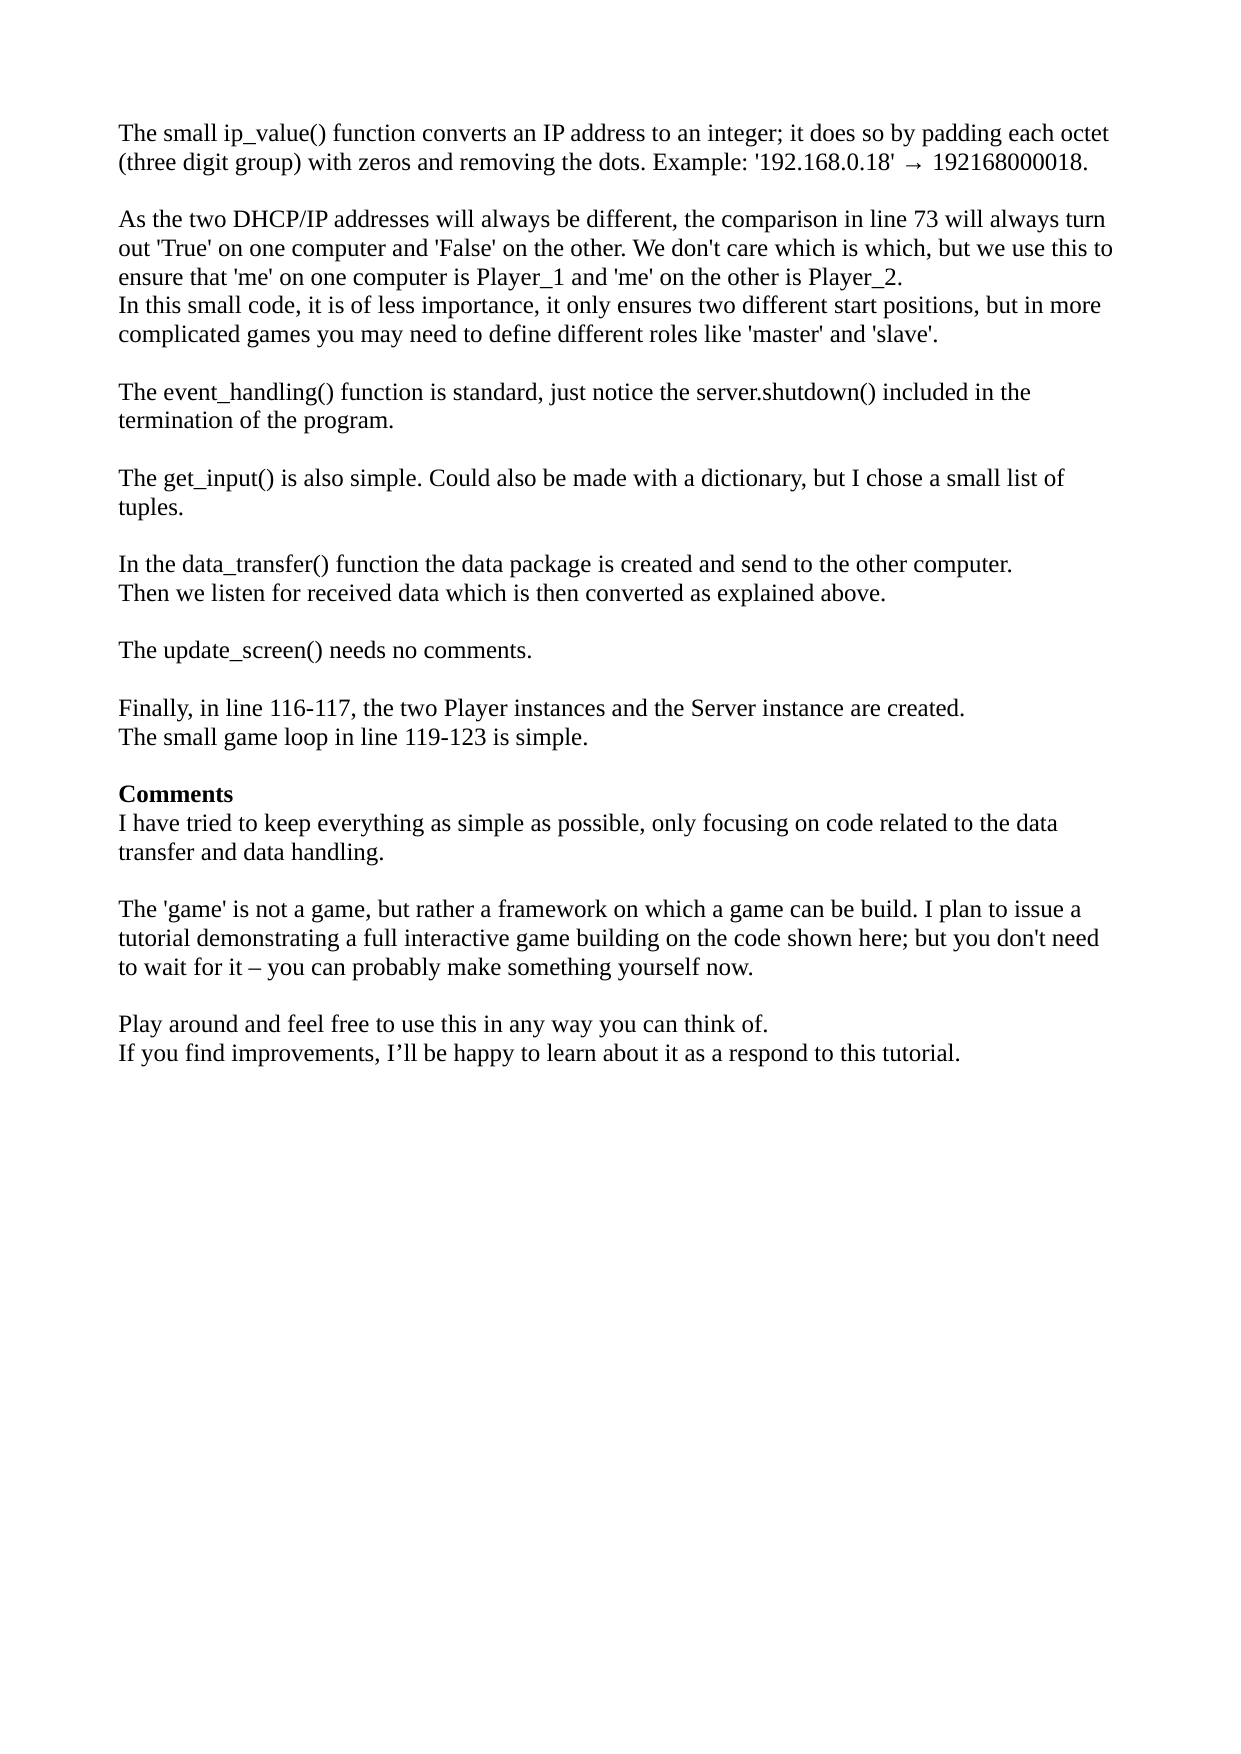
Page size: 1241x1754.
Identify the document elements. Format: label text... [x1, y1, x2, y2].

text The 'game' is not a game, but rather a framework on which a game can be build. I plan to issue a tutorial demonstrating a full interactive game building on the code shown here; but you don't need to wait for it – you can probably make something yourself now. [118, 894, 1122, 981]
text As the two DHCP/IP addresses will always be different, the comparison in line 73 will always turn out 'True' on one computer and 'False' on the other. We don't care which is which, but we use this to ensure that 'me' on one computer is Player_1 and 'me' on the other is Player_2. [118, 204, 1122, 291]
text Finally, in line 116-117, the two Player instances and the Server instance are created. [118, 693, 1122, 722]
text The get_input() is also simple. Could also be made with a dictionary, but I chose a small list of tuples. [118, 463, 1122, 521]
text I have tried to keep everything as simple as possible, only focusing on code related to the data transfer and data handling. [118, 808, 1122, 866]
text In the data_transfer() function the data package is created and send to the other computer. [118, 549, 1122, 578]
text If you find improvements, I’ll be happy to learn about it as a respond to this tutorial. [118, 1038, 1122, 1067]
text The event_handling() function is standard, just notice the server.shutdown() included in the termination of the program. [118, 377, 1122, 434]
text In this small code, it is of less importance, it only ensures two different start positions, but in more complicated games you may need to define different roles like 'master' and 'slave'. [118, 291, 1122, 348]
text Play around and feel free to use this in any way you can think of. [118, 1009, 1122, 1038]
text The update_screen() needs no comments. [118, 636, 1122, 664]
text Comments [118, 779, 1122, 808]
text Then we listen for received data which is then converted as explained above. [118, 578, 1122, 607]
text The small ip_value() function converts an IP address to an integer; it does so by padding each octet (three digit group) with zeros and removing the dots. Example: '192.168.0.18' → 192168000018. [118, 118, 1122, 176]
text The small game loop in line 119-123 is simple. [118, 722, 1122, 751]
